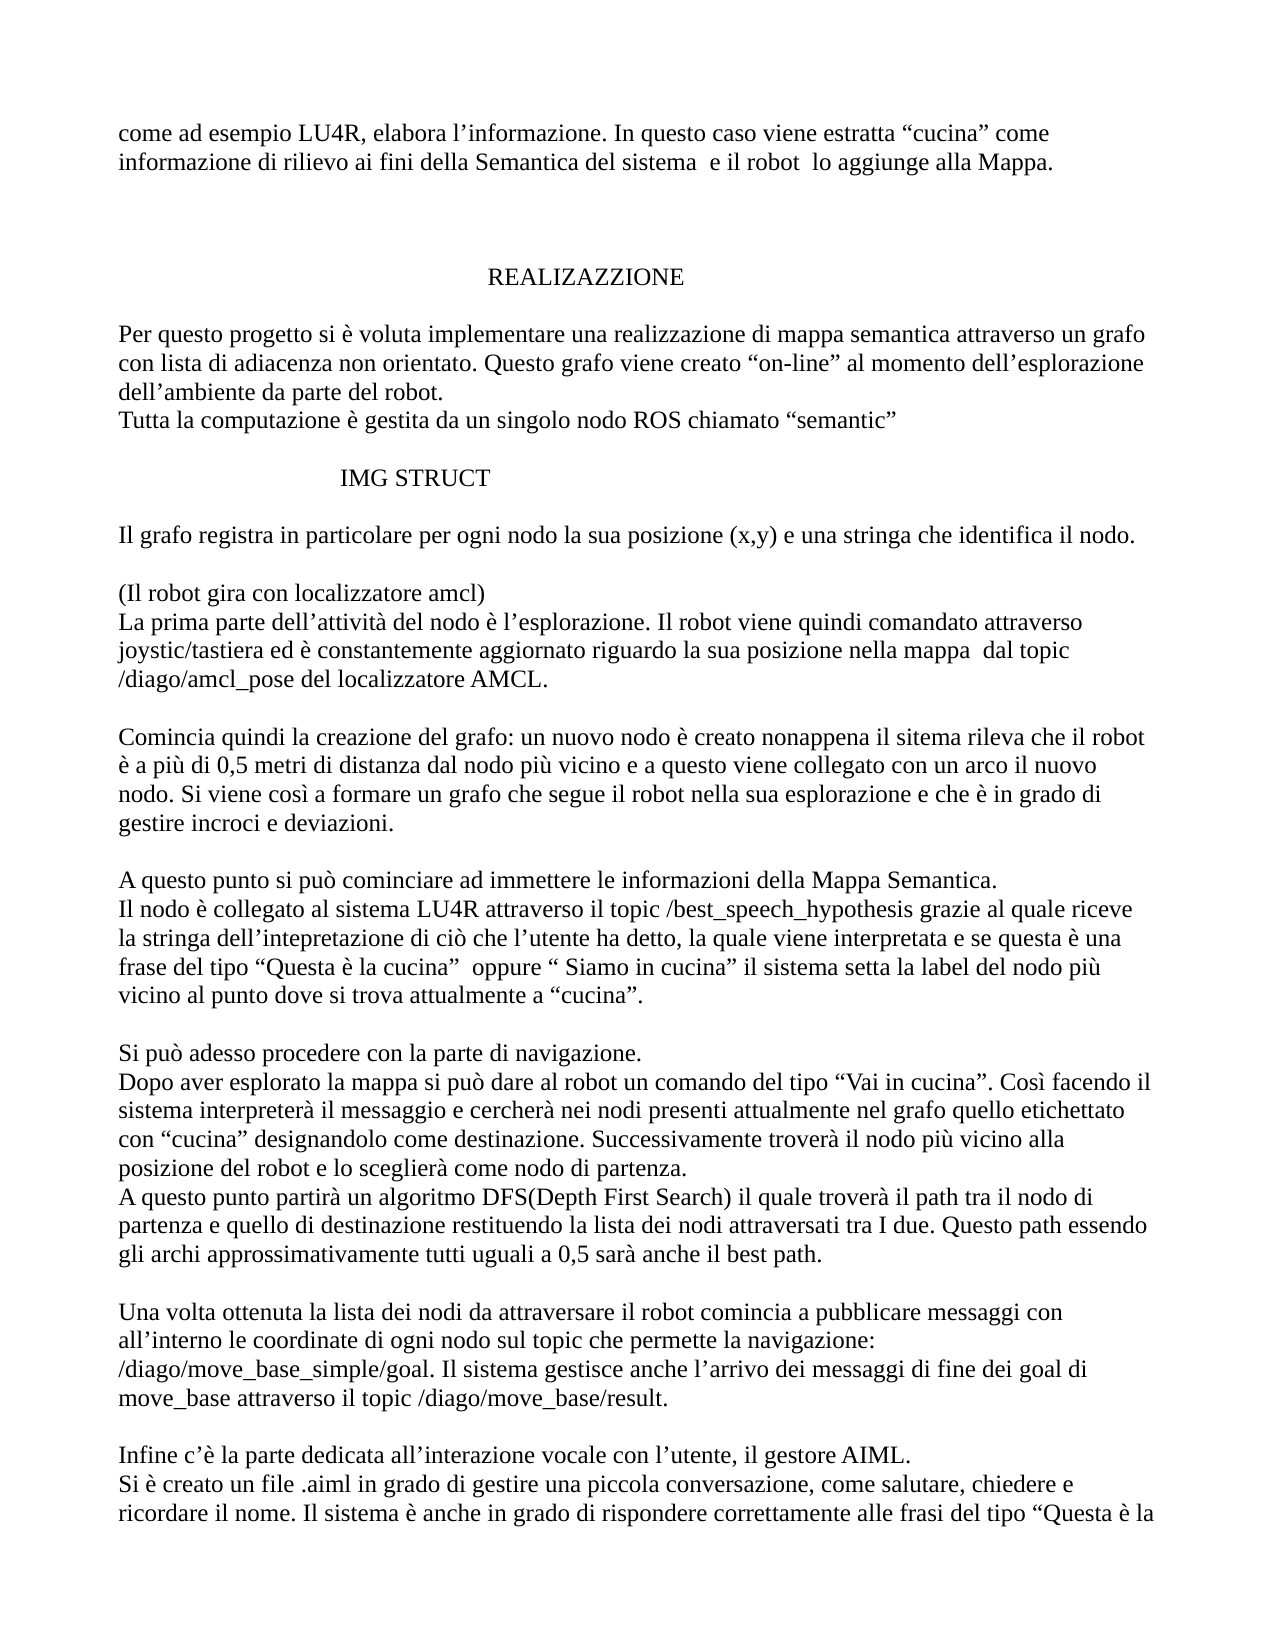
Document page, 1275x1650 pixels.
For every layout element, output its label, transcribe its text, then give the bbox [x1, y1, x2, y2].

text Una volta ottenuta la lista dei nodi da attraversare il robot comincia a pubblicare messaggi con all’interno le coordinate di ogni nodo sul topic che permette la navigazione: /diago/move_base_simple/goal. Il sistema gestisce anche l’arrivo dei messaggi di fine dei goal di move_base attraverso il topic /diago/move_base/result. [118, 1297, 1157, 1412]
text Comincia quindi la creazione del grafo: un nuovo nodo è creato nonappena il sitema rileva che il robot è a più di 0,5 metri di distanza dal nodo più vicino e a questo viene collegato con un arco il nuovo nodo. Si viene così a formare un grafo che segue il robot nella sua esplorazione e che è in grado di gestire incroci e deviazioni. [118, 722, 1157, 837]
text REALIZAZZIONE [118, 262, 1157, 291]
text Per questo progetto si è voluta implementare una realizzazione di mappa semantica attraverso un grafo con lista di adiacenza non orientato. Questo grafo viene creato “on-line” al momento dell’esplorazione dell’ambiente da parte del robot. [118, 319, 1157, 406]
text La prima parte dell’attività del nodo è l’esplorazione. Il robot viene quindi comandato attraverso joystic/tastiera ed è constantemente aggiornato riguardo la sua posizione nella mappa dal topic /diago/amcl_pose del localizzatore AMCL. [118, 607, 1157, 693]
text (Il robot gira con localizzatore amcl) [118, 578, 1157, 607]
text A questo punto partirà un algoritmo DFS(Depth First Search) il quale troverà il path tra il nodo di partenza e quello di destinazione restituendo la lista dei nodi attraversati tra I due. Questo path essendo gli archi approssimativamente tutti uguali a 0,5 sarà anche il best path. [118, 1182, 1157, 1268]
text Il grafo registra in particolare per ogni nodo la sua posizione (x,y) e una stringa che identifica il nodo. [118, 521, 1157, 549]
text Si può adesso procedere con la parte di navigazione. [118, 1038, 1157, 1067]
text Infine c’è la parte dedicata all’interazione vocale con l’utente, il gestore AIML. [118, 1441, 1157, 1469]
text Il nodo è collegato al sistema LU4R attraverso il topic /best_speech_hypothesis grazie al quale riceve la stringa dell’intepretazione di ciò che l’utente ha detto, la quale viene interpretata e se questa è una frase del tipo “Questa è la cucina” oppure “ Siamo in cucina” il sistema setta la label del nodo più vicino al punto dove si trova attualmente a “cucina”. [118, 894, 1157, 1009]
text Dopo aver esplorato la mappa si può dare al robot un comando del tipo “Vai in cucina”. Così facendo il sistema interpreterà il messaggio e cercherà nei nodi presenti attualmente nel grafo quello etichettato con “cucina” designandolo come destinazione. Successivamente troverà il nodo più vicino alla posizione del robot e lo sceglierà come nodo di partenza. [118, 1067, 1157, 1182]
text Tutta la computazione è gestita da un singolo nodo ROS chiamato “semantic” [118, 406, 1157, 434]
text A questo punto si può cominciare ad immettere le informazioni della Mappa Semantica. [118, 866, 1157, 894]
text come ad esempio LU4R, elabora l’informazione. In questo caso viene estratta “cucina” come informazione di rilievo ai fini della Semantica del sistema e il robot lo aggiunge alla Mappa. [118, 118, 1157, 176]
text Si è creato un file .aiml in grado di gestire una piccola conversazione, come salutare, chiedere e ricordare il nome. Il sistema è anche in grado di rispondere correttamente alle frasi del tipo “Questa è la [118, 1469, 1157, 1527]
text IMG STRUCT [118, 463, 1157, 492]
